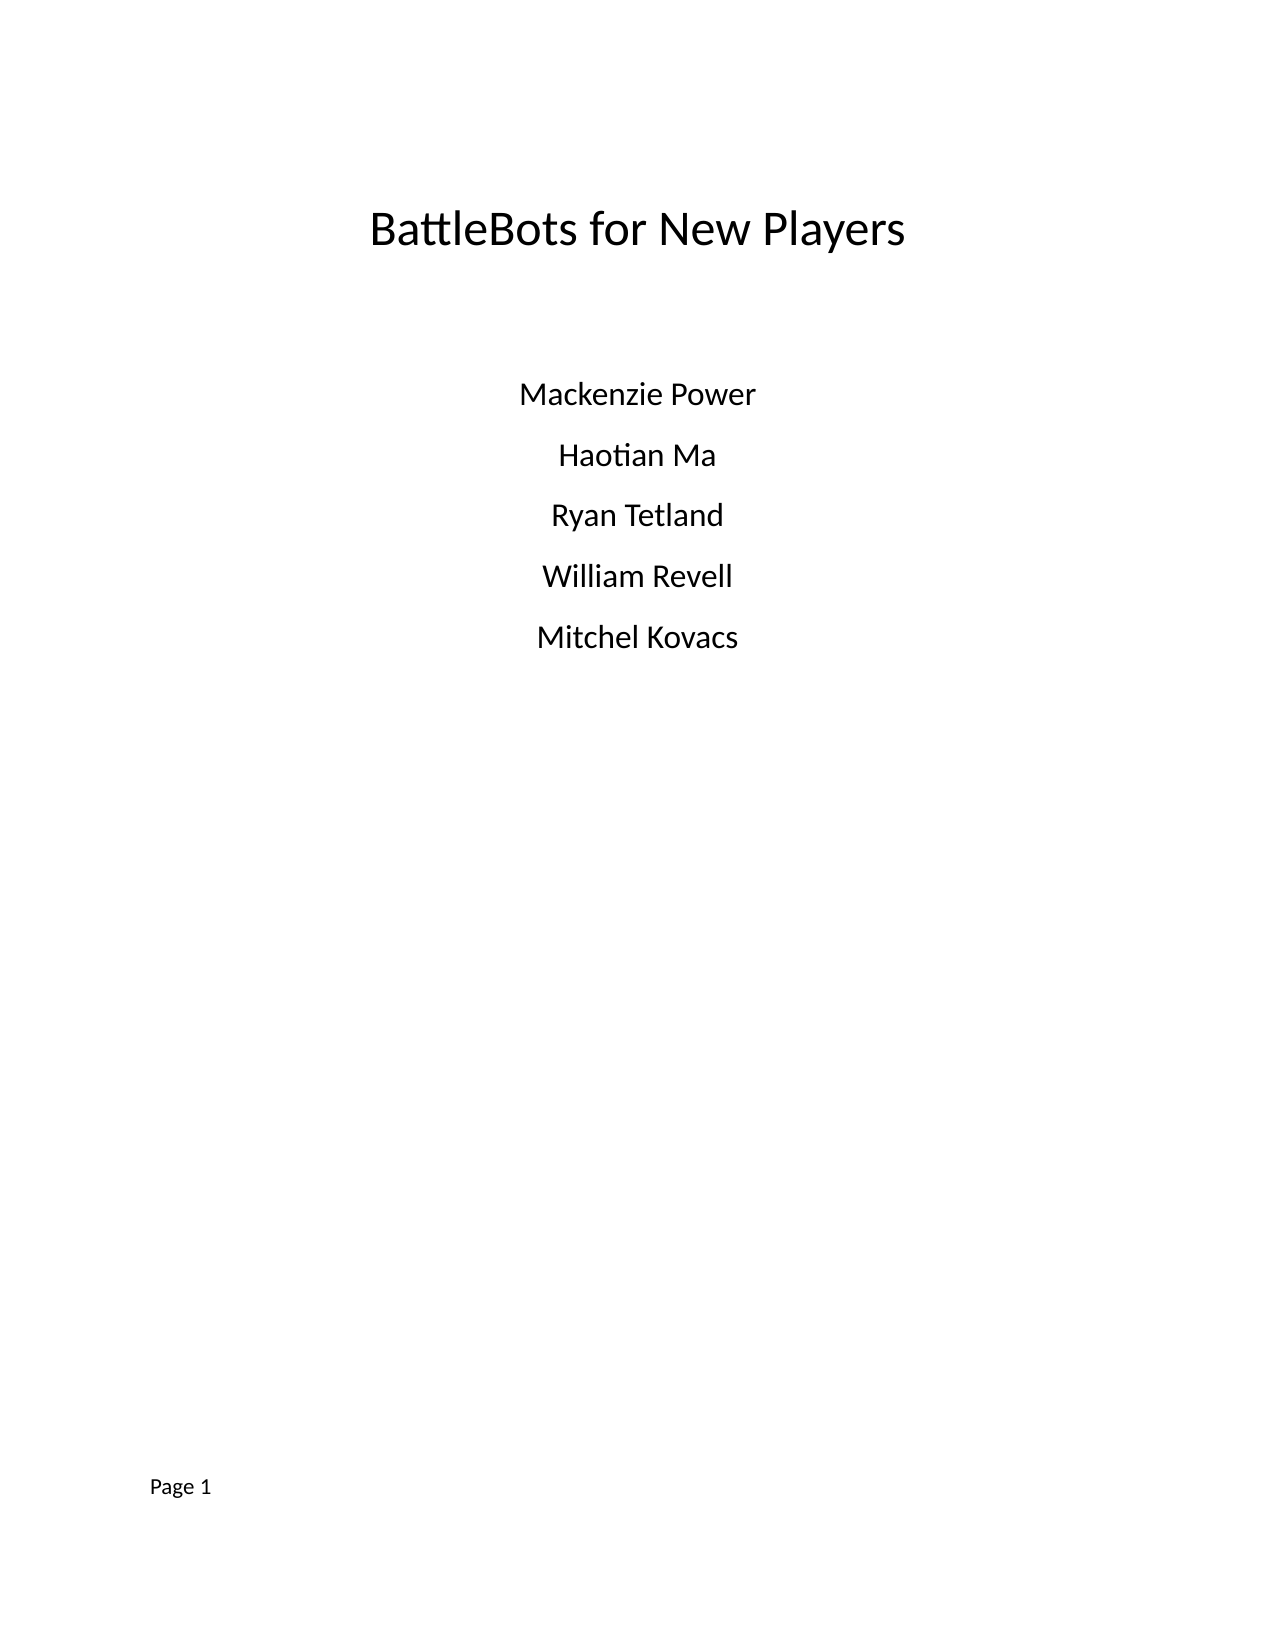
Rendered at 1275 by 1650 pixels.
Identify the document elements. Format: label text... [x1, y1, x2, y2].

text Mackenzie Power [150, 373, 1125, 414]
text BattleBots for New Players [150, 197, 1125, 258]
text Mitchel Kovacs [150, 616, 1125, 656]
text Haotian Ma [150, 434, 1125, 474]
text Ryan Tetland [150, 494, 1125, 535]
text William Revell [150, 555, 1125, 596]
